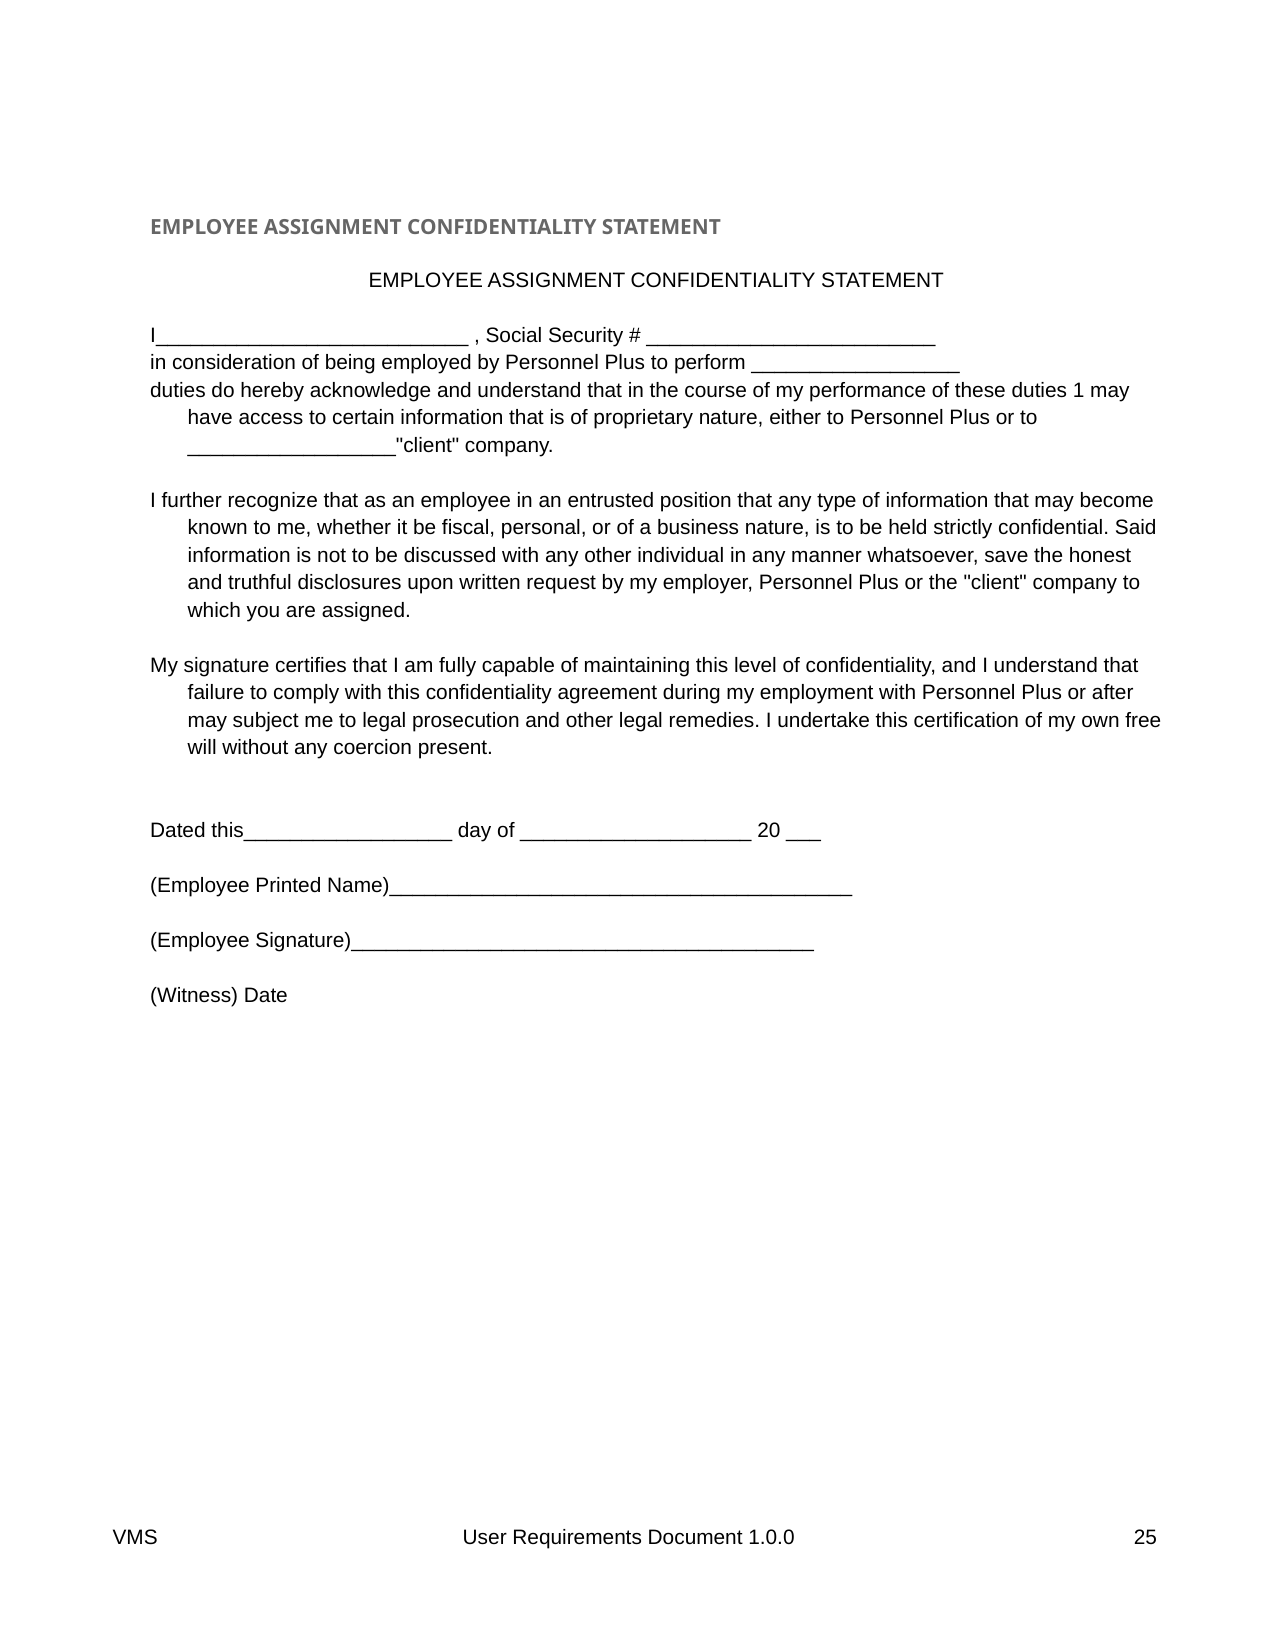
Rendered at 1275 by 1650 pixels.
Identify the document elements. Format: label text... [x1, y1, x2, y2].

text I___________________________ , Social Security # _________________________ [150, 323, 1162, 347]
text in consideration of being employed by Personnel Plus to perform __________________ [150, 350, 1162, 374]
text EMPLOYEE ASSIGNMENT CONFIDENTIALITY STATEMENT [150, 268, 1162, 292]
text (Witness) Date [150, 983, 1162, 1007]
subtitle EMPLOYEE ASSIGNMENT CONFIDENTIALITY STATEMENT [150, 212, 1162, 240]
text (Employee Signature)________________________________________ [150, 928, 1162, 952]
text duties do hereby acknowledge and understand that in the course of my performance of these duties 1 may have access to certain information that is of proprietary nature, either to Personnel Plus or to __________________"client" company. [150, 378, 1162, 457]
text Dated this__________________ day of ____________________ 20 ___ [150, 818, 1162, 842]
text I further recognize that as an employee in an entrusted position that any type of information that may become known to me, whether it be fiscal, personal, or of a business nature, is to be held strictly confidential. Said information is not to be discussed with any other individual in any manner whatsoever, save the honest and truthful disclosures upon written request by my employer, Personnel Plus or the "client" company to which you are assigned. [150, 488, 1162, 622]
text (Employee Printed Name)________________________________________ [150, 873, 1162, 897]
text My signature certifies that I am fully capable of maintaining this level of confidentiality, and I understand that failure to comply with this confidentiality agreement during my employment with Personnel Plus or after may subject me to legal prosecution and other legal remedies. I undertake this certification of my own free will without any coercion present. [150, 653, 1162, 759]
